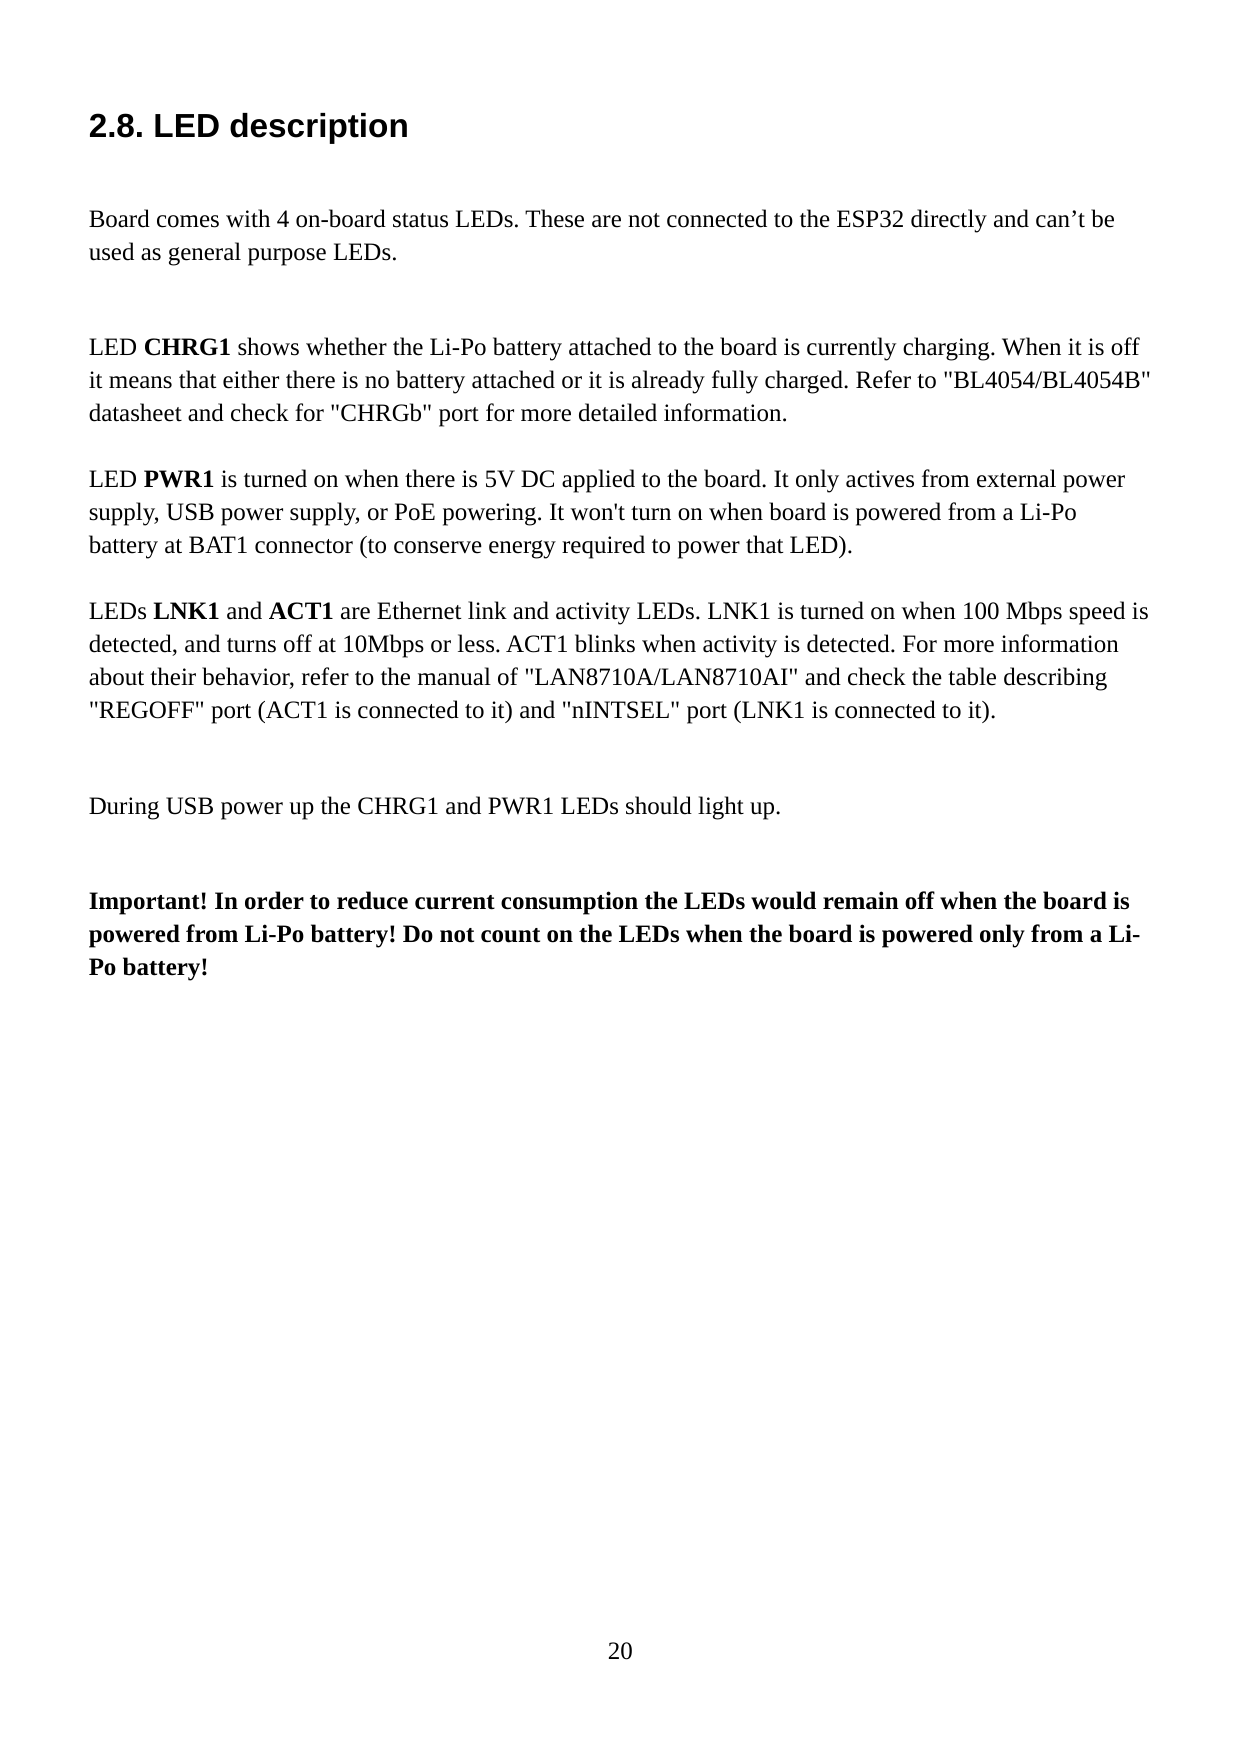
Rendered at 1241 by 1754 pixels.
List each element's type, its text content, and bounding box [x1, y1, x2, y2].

text During USB power up the CHRG1 and PWR1 LEDs should light up. [88, 791, 1152, 819]
subtitle 2.8. LED description [88, 106, 1152, 145]
text Important! In order to reduce current consumption the LEDs would remain off when the board is powered from Li-Po battery! Do not count on the LEDs when the board is powered only from a Li-Po battery! [88, 886, 1152, 981]
text LED CHRG1 shows whether the Li-Po battery attached to the board is currently charging. When it is off it means that either there is no battery attached or it is already fully charged. Refer to "BL4054/BL4054B" datasheet and check for "CHRGb" port for more detailed information. LED PWR1 is turned on when there is 5V DC applied to the board. It only actives from external power supply, USB power supply, or PoE powering. It won't turn on when board is powered from a Li-Po battery at BAT1 connector (to conserve energy required to power that LED). LEDs LNK1 and ACT1 are Ethernet link and activity LEDs. LNK1 is turned on when 100 Mbps speed is detected, and turns off at 10Mbps or less. ACT1 blinks when activity is detected. For more information about their behavior, refer to the manual of "LAN8710A/LAN8710AI" and check the table describing "REGOFF" port (ACT1 is connected to it) and "nINTSEL" port (LNK1 is connected to it). [88, 332, 1152, 724]
text Board comes with 4 on-board status LEDs. These are not connected to the ESP32 directly and can’t be used as general purpose LEDs. [88, 204, 1152, 266]
